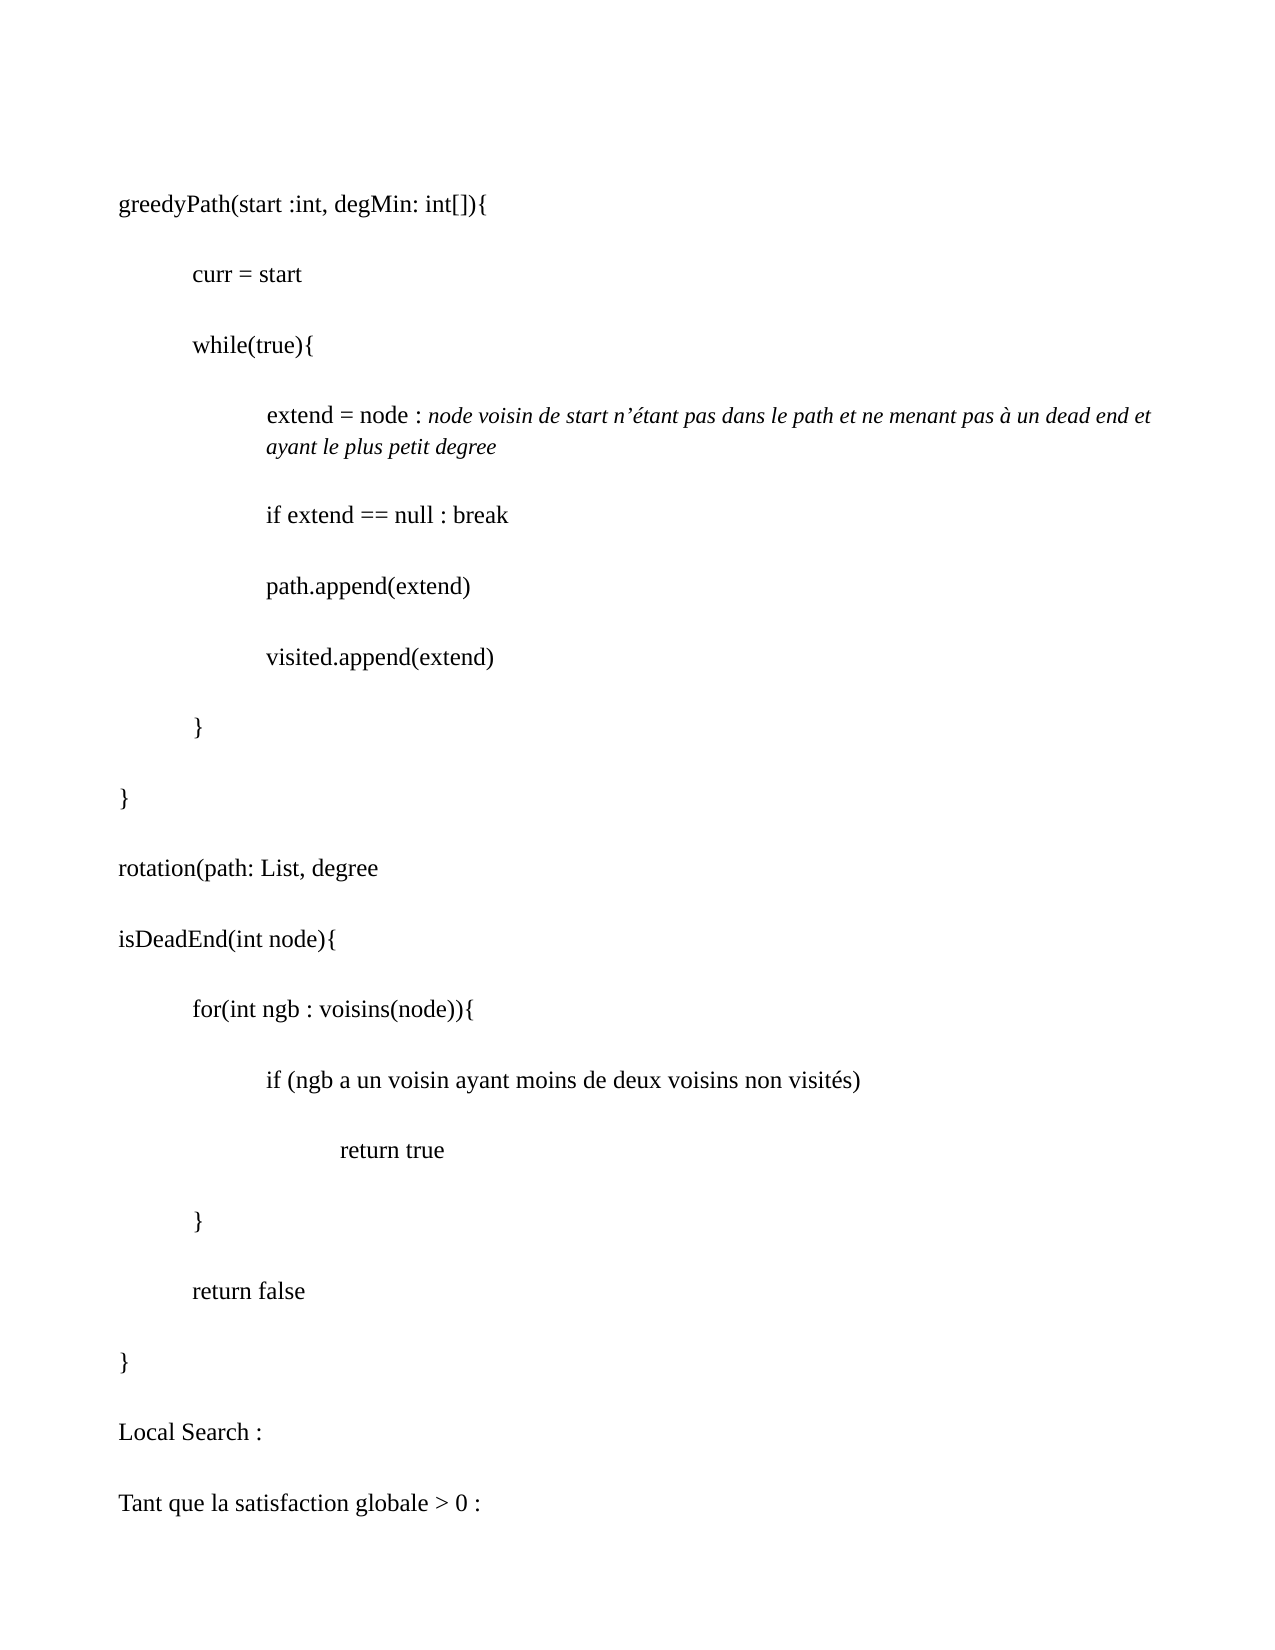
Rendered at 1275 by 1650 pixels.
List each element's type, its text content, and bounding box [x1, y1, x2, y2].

text isDeadEnd(int node){ [118, 924, 1157, 952]
text } [118, 712, 1157, 741]
text greedyPath(start :int, degMin: int[]){ [118, 189, 1157, 217]
text Tant que la satisfaction globale > 0 : [118, 1488, 1157, 1517]
text } [118, 783, 1157, 811]
text } [118, 1206, 1157, 1234]
text if extend == null : break [118, 501, 1157, 529]
text visited.append(extend) [118, 642, 1157, 670]
text } [118, 1347, 1157, 1376]
text while(true){ [118, 330, 1157, 358]
text for(int ngb : voisins(node)){ [118, 994, 1157, 1023]
text curr = start [118, 259, 1157, 288]
text return true [118, 1135, 1157, 1164]
text rotation(path: List, degree [118, 853, 1157, 882]
text extend = node : node voisin de start n’étant pas dans le path et ne menant pas à un dead end et ayant le plus petit degree [266, 400, 1157, 459]
text return false [118, 1276, 1157, 1305]
text path.append(extend) [118, 571, 1157, 600]
text if (ngb a un voisin ayant moins de deux voisins non visités) [118, 1065, 1157, 1093]
text Local Search : [118, 1417, 1157, 1446]
